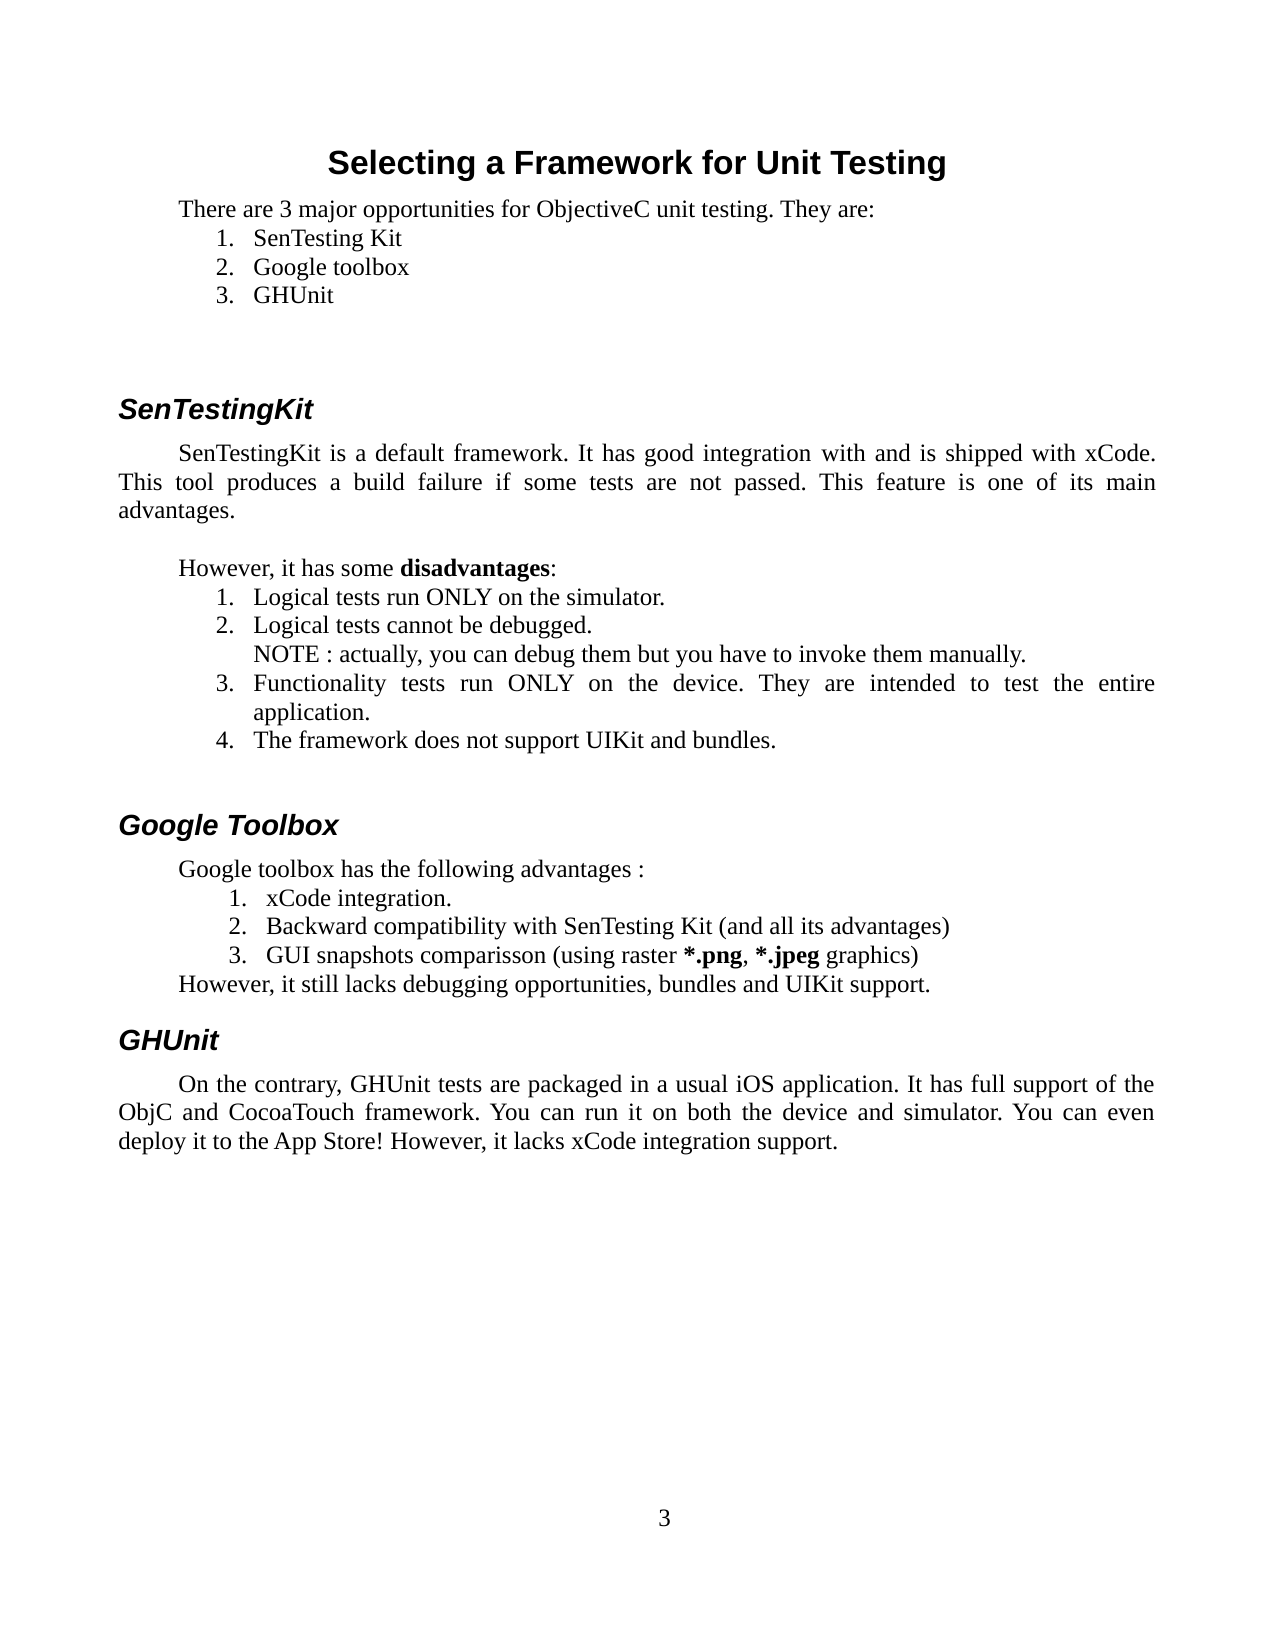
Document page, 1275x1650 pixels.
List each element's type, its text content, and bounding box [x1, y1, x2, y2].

text However, it still lacks debugging opportunities, bundles and UIKit support. [118, 969, 1157, 998]
list Google toolbox [216, 252, 1157, 281]
list SenTesting Kit [216, 223, 1157, 252]
subtitle Google Toolbox [118, 808, 1157, 841]
list Logical tests run ONLY on the simulator. [216, 582, 1157, 610]
subtitle Selecting a Framework for Unit Testing [118, 143, 1157, 182]
text On the contrary, GHUnit tests are packaged in a usual iOS application. It has full support of the ObjC and CocoaTouch framework. You can run it on both the device and simulator. You can even deploy it to the App Store! However, it lacks xCode integration support. [118, 1069, 1157, 1155]
text Google toolbox has the following advantages : [118, 854, 1157, 883]
list Backward compatibility with SenTesting Kit (and all its advantages) [228, 911, 1157, 940]
list Logical tests cannot be debugged. [216, 610, 1157, 639]
text There are 3 major opportunities for ObjectiveC unit testing. They are: [118, 194, 1157, 223]
text However, it has some disadvantages: [118, 553, 1157, 582]
list GUI snapshots comparisson (using raster *.png, *.jpeg graphics) [228, 940, 1157, 969]
text SenTestingKit is a default framework. It has good integration with and is shipped with xCode. This tool produces a build failure if some tests are not passed. This feature is one of its main advantages. [118, 438, 1157, 524]
list The framework does not support UIKit and bundles. [216, 725, 1157, 754]
subtitle SenTestingKit [118, 392, 1157, 425]
list NOTE : actually, you can debug them but you have to invoke them manually. [216, 639, 1157, 668]
list Functionality tests run ONLY on the device. They are intended to test the entire application. [216, 668, 1157, 725]
list xCode integration. [228, 883, 1157, 911]
subtitle GHUnit [118, 1023, 1157, 1056]
list GHUnit [216, 281, 1157, 309]
